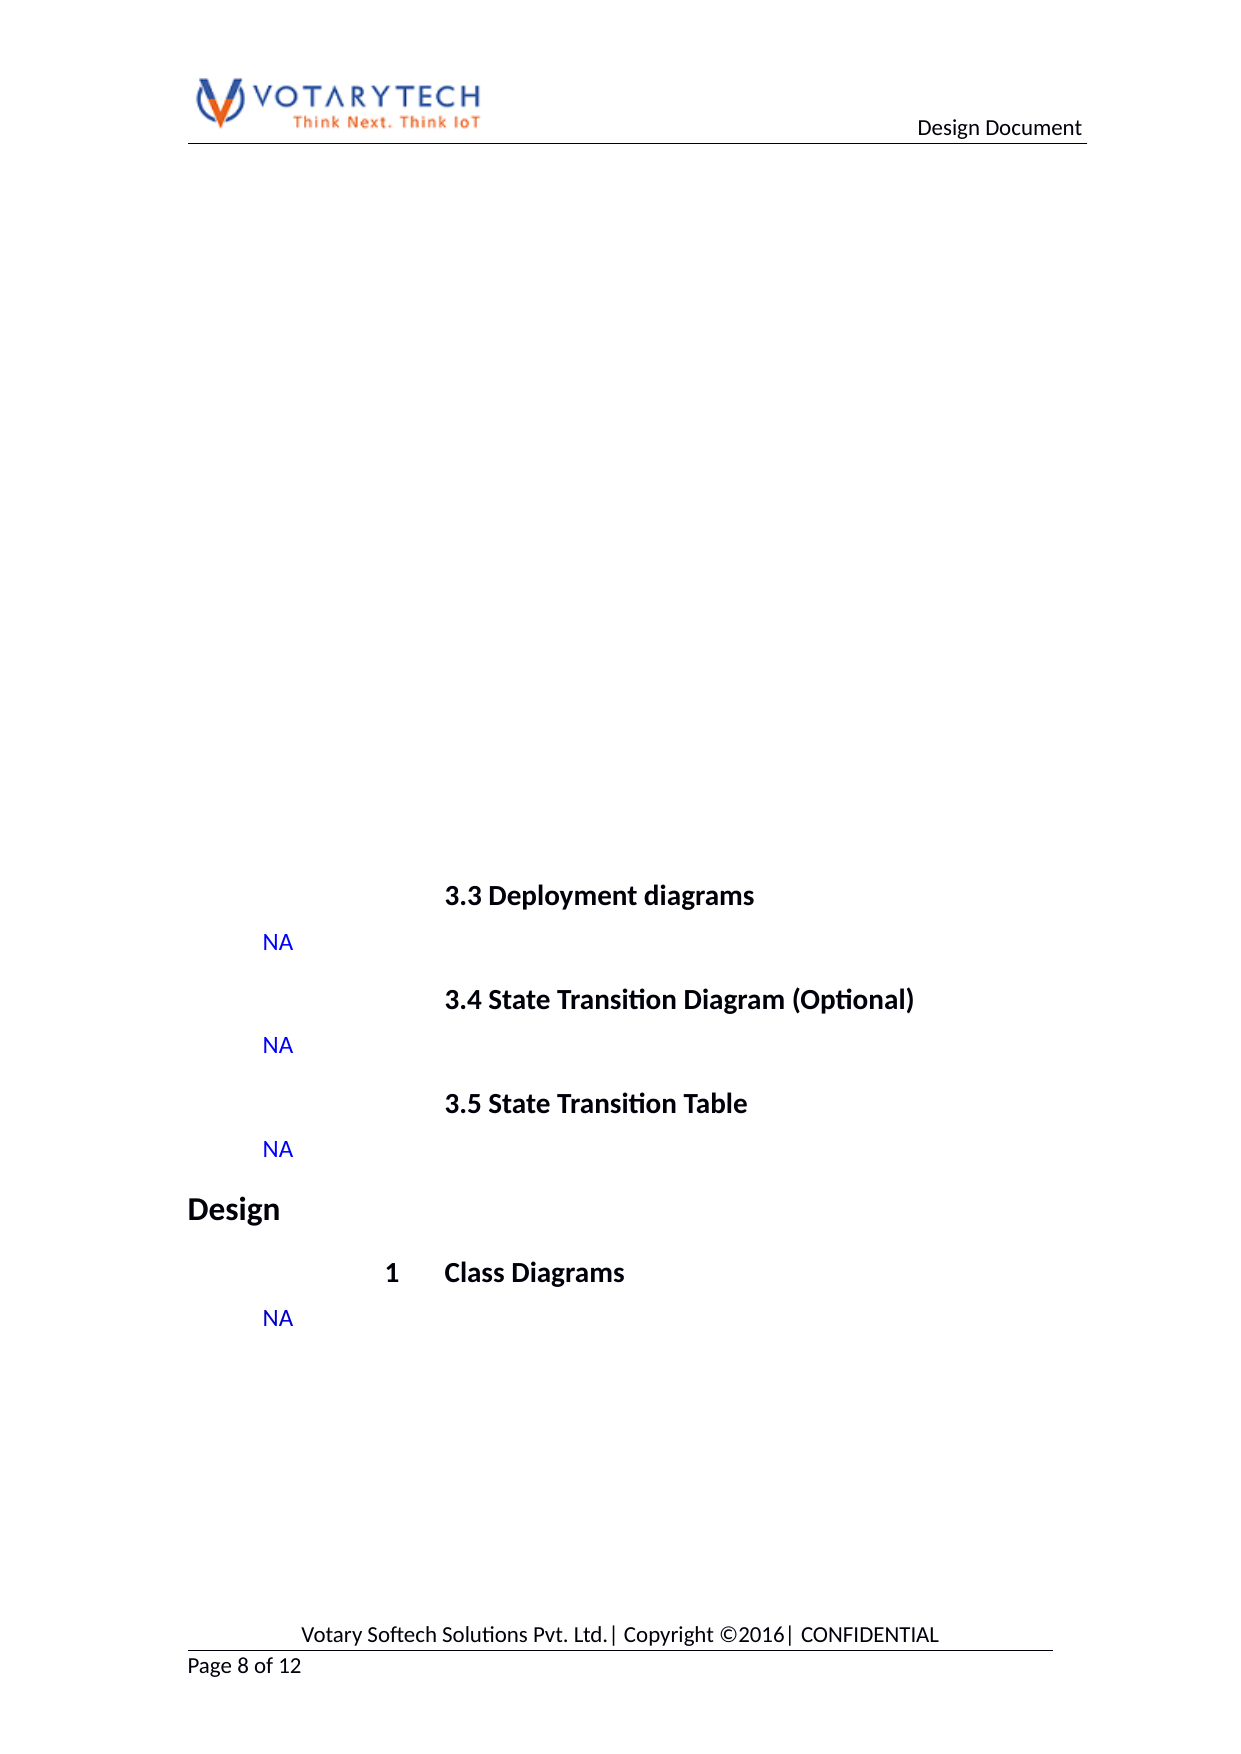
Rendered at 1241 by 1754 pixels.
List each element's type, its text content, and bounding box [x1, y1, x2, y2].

list NA [262, 1029, 1053, 1060]
subtitle 3.3 Deployment diagrams [384, 877, 1053, 913]
subtitle Class Diagrams [384, 1254, 1053, 1290]
list NA [262, 1302, 1053, 1333]
list NA [262, 926, 1053, 956]
subtitle 3.4 State Transition Diagram (Optional) [384, 981, 1053, 1017]
picture [187, 75, 488, 135]
subtitle 3.5 State Transition Table [384, 1085, 1053, 1120]
list NA [262, 1133, 1053, 1163]
subtitle Design [187, 1188, 1053, 1229]
